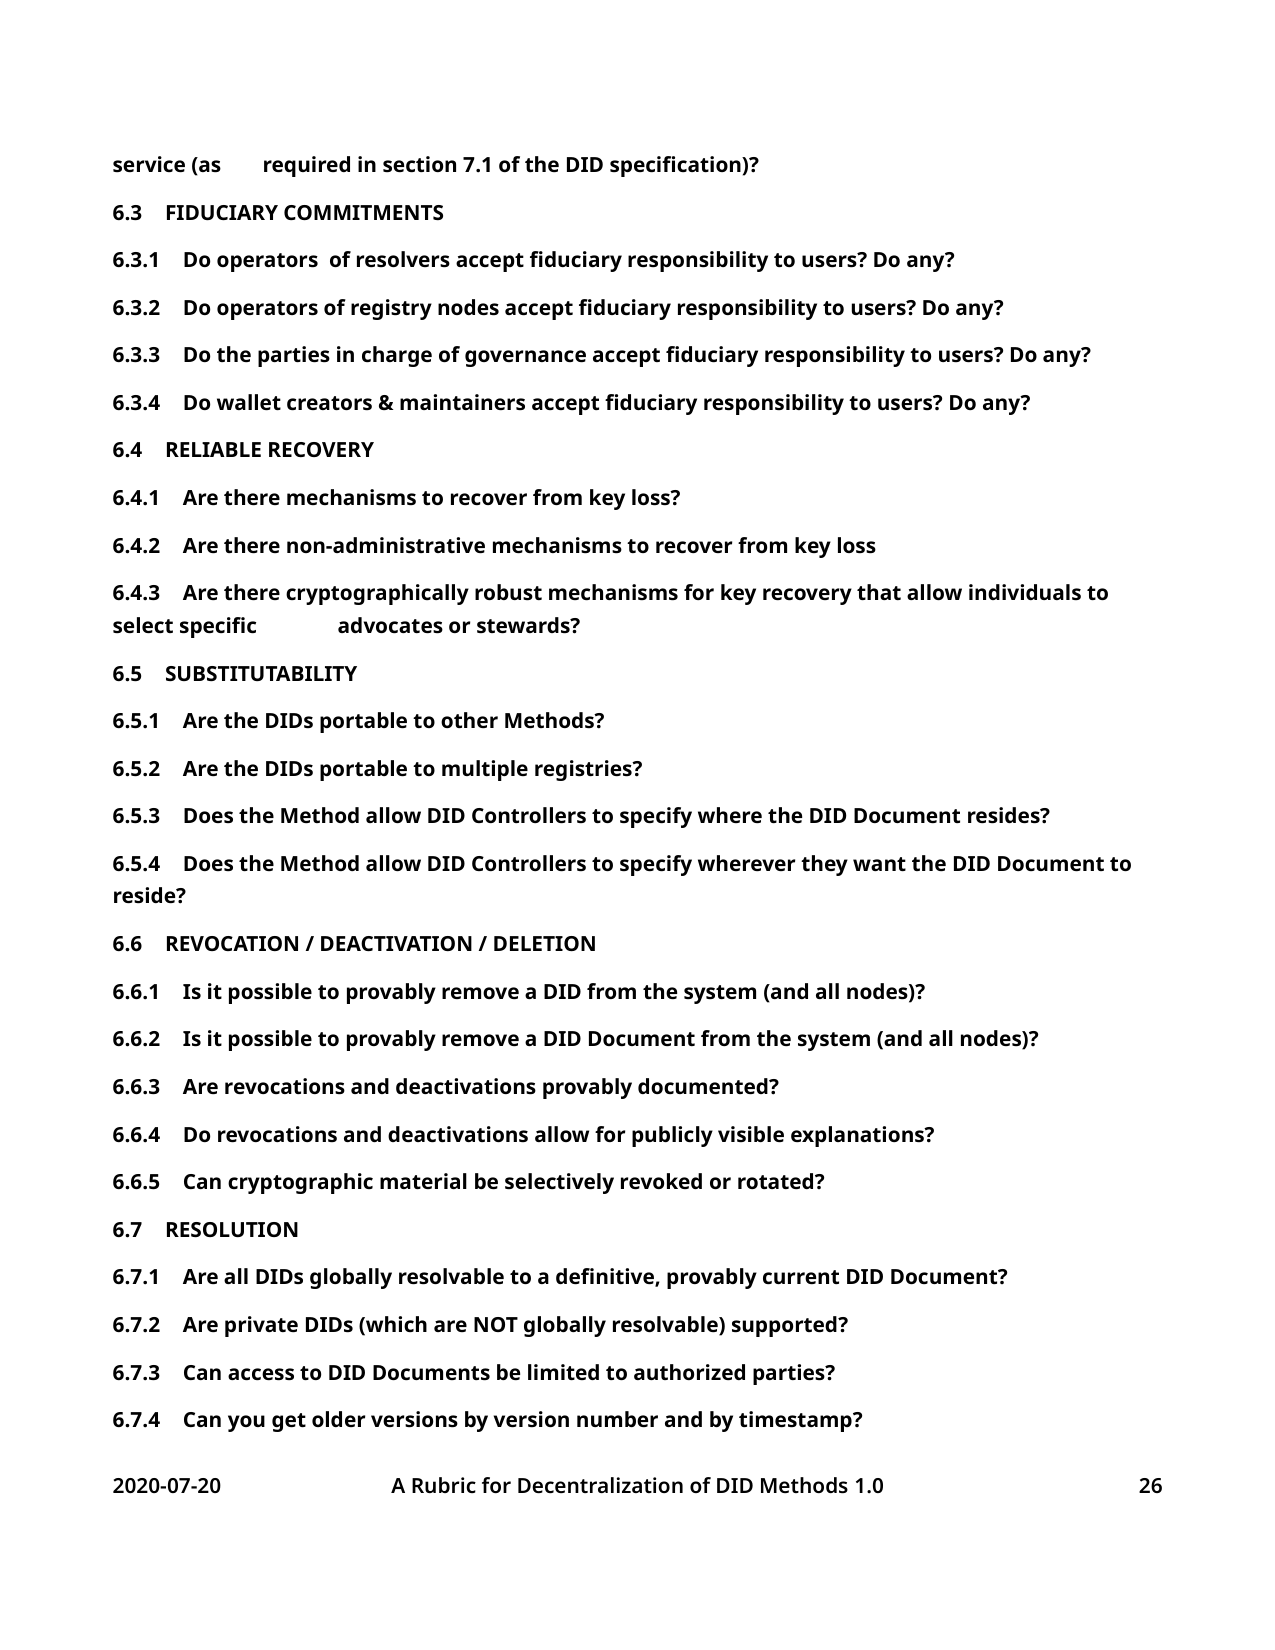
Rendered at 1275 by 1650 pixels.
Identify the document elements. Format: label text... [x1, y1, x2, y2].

subtitle service (as required in section 7.1 of the DID specification)? [112, 150, 1162, 178]
subtitle Do operators of resolvers accept fiduciary responsibility to users? Do any? [112, 245, 1162, 274]
subtitle Are there non-administrative mechanisms to recover from key loss [112, 531, 1162, 559]
subtitle Does the Method allow DID Controllers to specify wherever they want the DID Document to reside? [112, 849, 1162, 910]
subtitle Reliable Recovery [112, 436, 1162, 464]
subtitle Can you get older versions by version number and by timestamp? [112, 1405, 1162, 1434]
subtitle Do operators of registry nodes accept fiduciary responsibility to users? Do any? [112, 293, 1162, 321]
subtitle Can access to DID Documents be limited to authorized parties? [112, 1358, 1162, 1386]
subtitle Are there cryptographically robust mechanisms for key recovery that allow individuals to select specific advocates or stewards? [112, 578, 1162, 639]
subtitle Are all DIDs globally resolvable to a definitive, provably current DID Document? [112, 1262, 1162, 1291]
subtitle Resolution [112, 1215, 1162, 1243]
subtitle Are revocations and deactivations provably documented? [112, 1072, 1162, 1101]
subtitle Are there mechanisms to recover from key loss? [112, 483, 1162, 512]
subtitle Do wallet creators & maintainers accept fiduciary responsibility to users? Do any? [112, 388, 1162, 416]
subtitle Revocation / Deactivation / Deletion [112, 929, 1162, 958]
subtitle Can cryptographic material be selectively revoked or rotated? [112, 1167, 1162, 1196]
subtitle Are private DIDs (which are NOT globally resolvable) supported? [112, 1310, 1162, 1338]
subtitle Fiduciary Commitments [112, 198, 1162, 226]
subtitle Is it possible to provably remove a DID from the system (and all nodes)? [112, 977, 1162, 1005]
subtitle Are the DIDs portable to multiple registries? [112, 754, 1162, 782]
subtitle Do revocations and deactivations allow for publicly visible explanations? [112, 1120, 1162, 1148]
subtitle Substitutability [112, 659, 1162, 687]
subtitle Are the DIDs portable to other Methods? [112, 706, 1162, 735]
subtitle Is it possible to provably remove a DID Document from the system (and all nodes)? [112, 1024, 1162, 1053]
subtitle Do the parties in charge of governance accept fiduciary responsibility to users? Do any? [112, 340, 1162, 369]
subtitle Does the Method allow DID Controllers to specify where the DID Document resides? [112, 801, 1162, 830]
